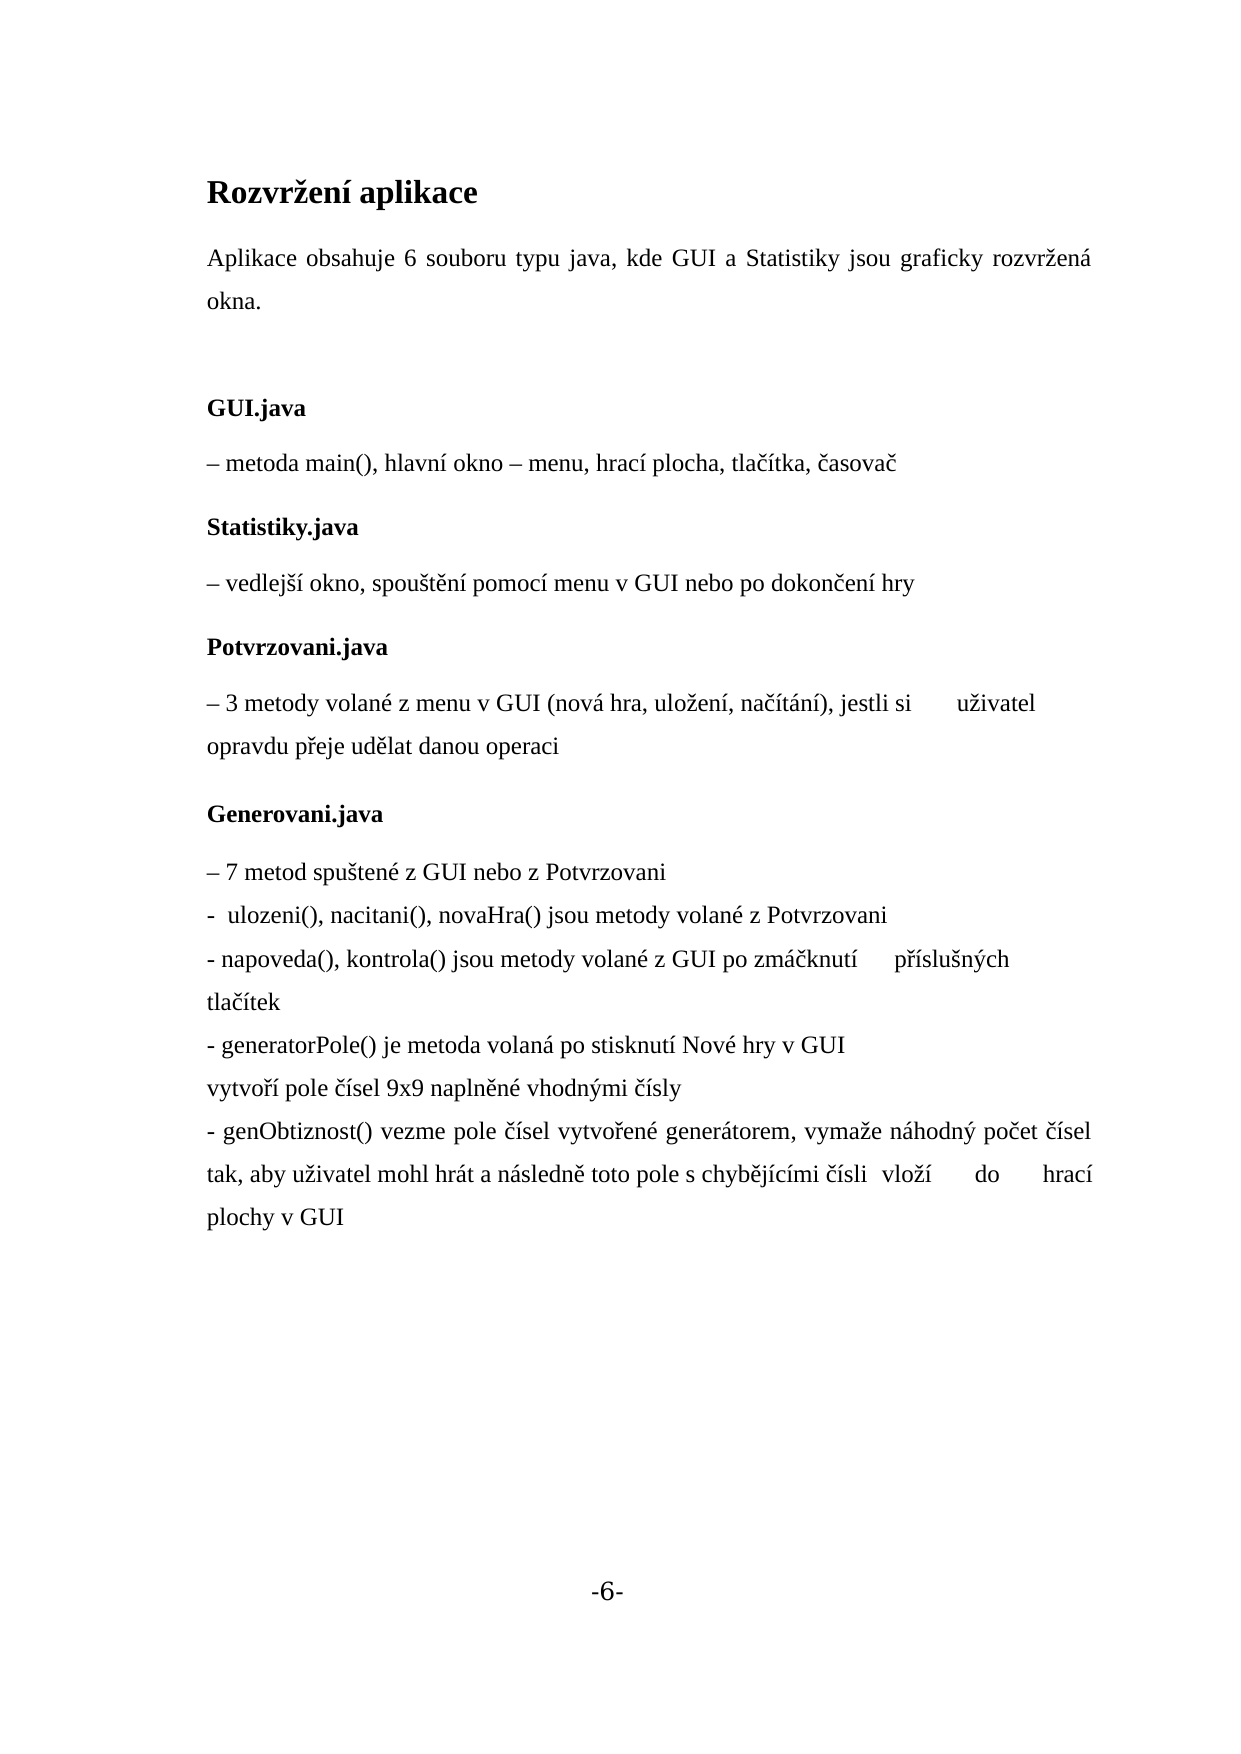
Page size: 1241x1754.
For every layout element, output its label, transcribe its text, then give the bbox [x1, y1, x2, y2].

subtitle Generovani.java [207, 795, 1093, 828]
text Aplikace obsahuje 6 souboru typu java, kde GUI a Statistiky jsou graficky rozvržená okna. [207, 243, 1093, 314]
text tlačítek [207, 987, 1093, 1016]
text – metoda main(), hlavní okno – menu, hrací plocha, tlačítka, časovač [207, 448, 1093, 477]
text – vedlejší okno, spouštění pomocí menu v GUI nebo po dokončení hry [207, 568, 1093, 597]
subtitle GUI.java [207, 393, 1093, 422]
text vytvoří pole čísel 9x9 naplněné vhodnými čísly [207, 1073, 1093, 1102]
text – 7 metod spuštené z GUI nebo z Potvrzovani [207, 857, 1093, 886]
subtitle Rozvržení aplikace [207, 173, 1093, 211]
text – 3 metody volané z menu v GUI (nová hra, uložení, načítání), jestli si uživatel opravdu přeje udělat danou operaci [207, 688, 1093, 759]
subtitle Potvrzovani.java [207, 632, 1093, 661]
text - ulozeni(), nacitani(), novaHra() jsou metody volané z Potvrzovani [207, 901, 1093, 929]
text - napoveda(), kontrola() jsou metody volané z GUI po zmáčknutí příslušných [207, 944, 1093, 972]
text - genObtiznost() vezme pole čísel vytvořené generátorem, vymaže náhodný počet čísel tak, aby uživatel mohl hrát a následně toto pole s chybějícími čísli vloží do hrací plochy v GUI [207, 1116, 1093, 1231]
subtitle Statistiky.java [207, 512, 1093, 541]
text - generatorPole() je metoda volaná po stisknutí Nové hry v GUI [207, 1030, 1093, 1059]
